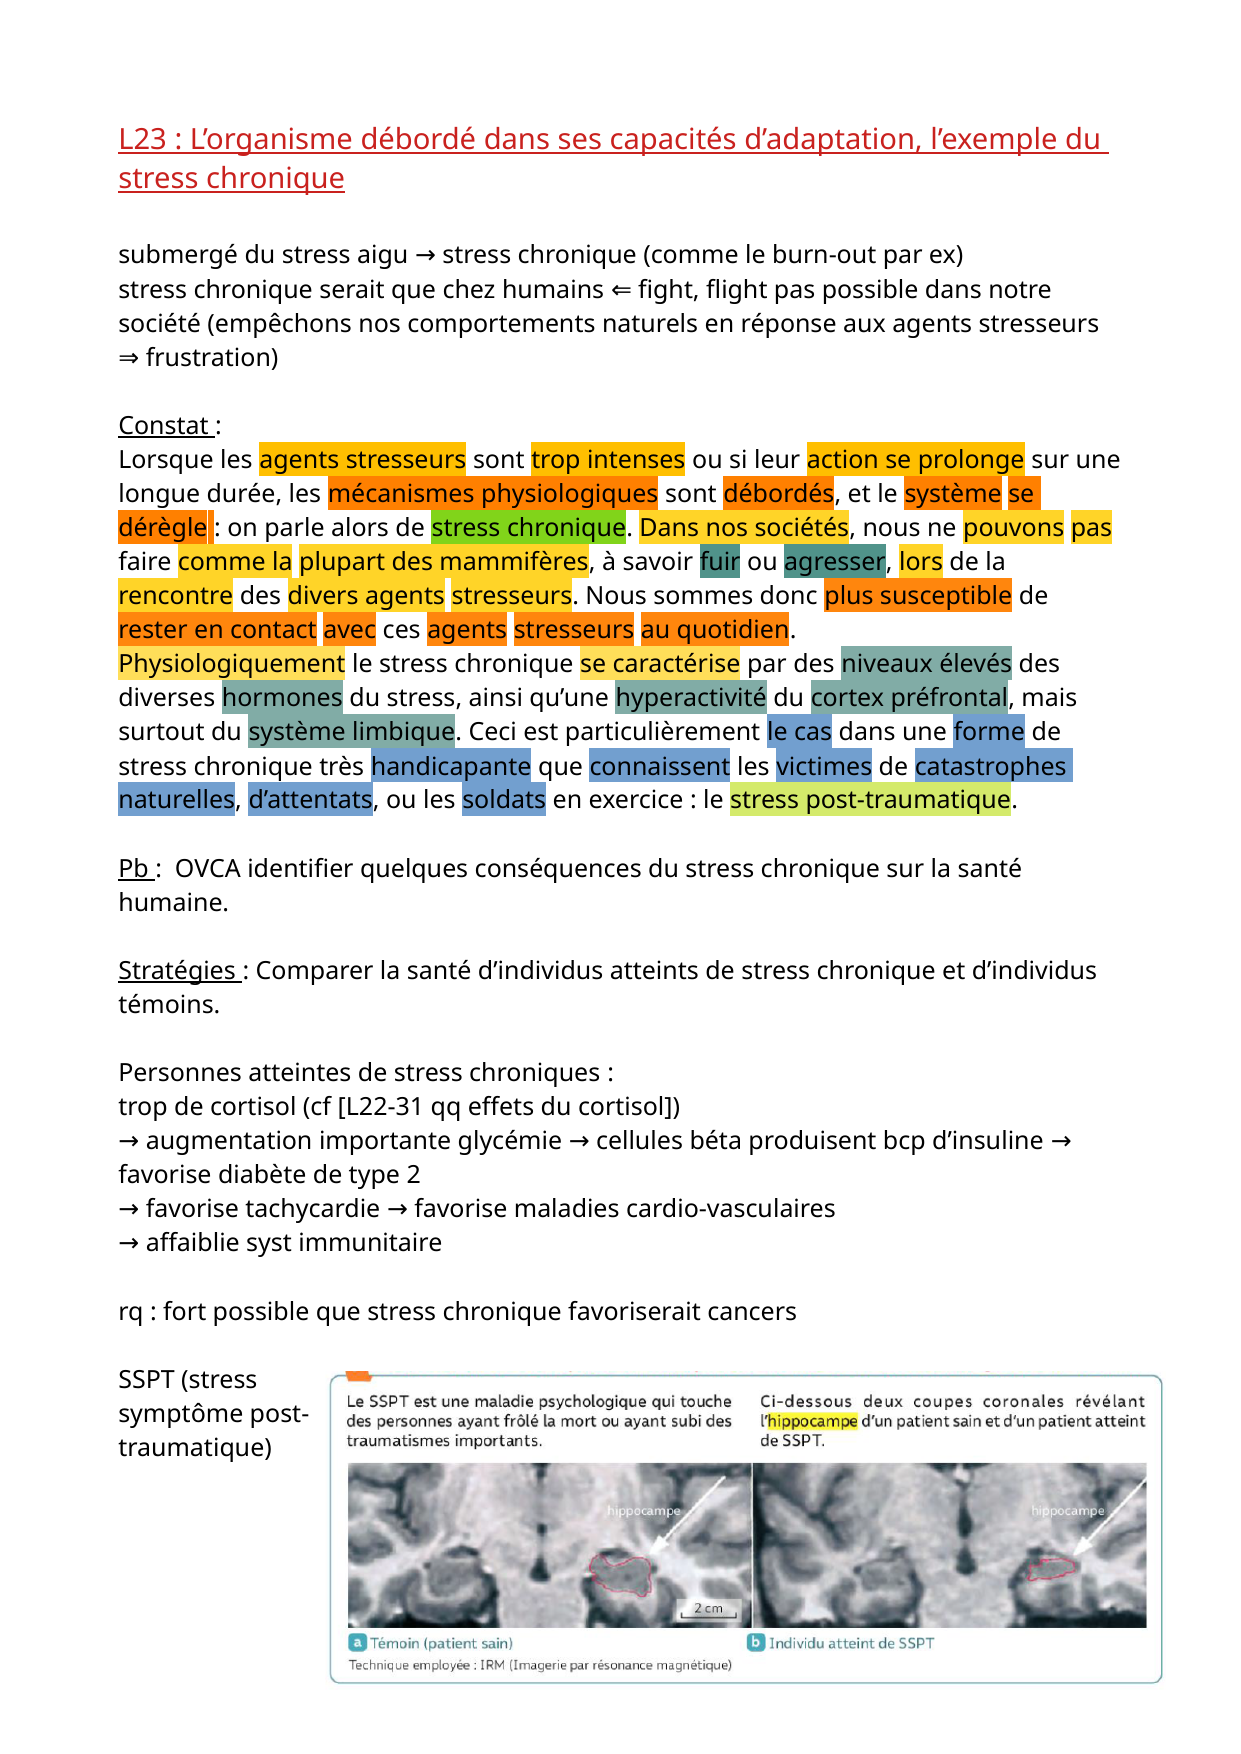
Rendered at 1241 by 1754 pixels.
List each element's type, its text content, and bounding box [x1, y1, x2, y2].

text rq : fort possible que stress chronique favoriserait cancers [118, 1293, 1122, 1327]
text Physiologiquement le stress chronique se caractérise par des niveaux élevés des diverses hormones du stress, ainsi qu’une hyperactivité du cortex préfrontal, mais surtout du système limbique. Ceci est particulièrement le cas dans une forme de stress chronique très handicapante que connaissent les victimes de catastrophes naturelles, d’attentats, ou les soldats en exercice : le stress post-traumatique. [118, 646, 1122, 816]
text → affaiblie syst immunitaire [118, 1225, 1122, 1259]
text → augmentation importante glycémie → cellules béta produisent bcp d’insuline → favorise diabète de type 2 [118, 1123, 1122, 1191]
text Personnes atteintes de stress chroniques : [118, 1055, 1122, 1089]
text → favorise tachycardie → favorise maladies cardio-vasculaires [118, 1191, 1122, 1225]
text SSPT (stress symptôme post-traumatique) [118, 1361, 1122, 1463]
text Stratégies : Comparer la santé d’individus atteints de stress chronique et d’individus témoins. [118, 952, 1122, 1021]
picture [323, 1371, 1166, 1690]
text Pb : OVCA identifier quelques conséquences du stress chronique sur la santé humaine. [118, 850, 1122, 918]
text stress chronique serait que chez humains ⇐ fight, flight pas possible dans notre société (empêchons nos comportements naturels en réponse aux agents stresseurs ⇒ frustration) [118, 271, 1122, 373]
text Constat : [118, 407, 1122, 442]
text submergé du stress aigu → stress chronique (comme le burn-out par ex) [118, 237, 1122, 271]
text L23 : L’organisme débordé dans ses capacités d’adaptation, l’exemple du stress chronique [118, 118, 1122, 197]
text trop de cortisol (cf [L22-31 qq effets du cortisol]) [118, 1089, 1122, 1123]
text Lorsque les agents stresseurs sont trop intenses ou si leur action se prolonge sur une longue durée, les mécanismes physiologiques sont débordés, et le système se dérègle : on parle alors de stress chronique. Dans nos sociétés, nous ne pouvons pas faire comme la plupart des mammifères, à savoir fuir ou agresser, lors de la rencontre des divers agents stresseurs. Nous sommes donc plus susceptible de rester en contact avec ces agents stresseurs au quotidien. [118, 442, 1122, 646]
